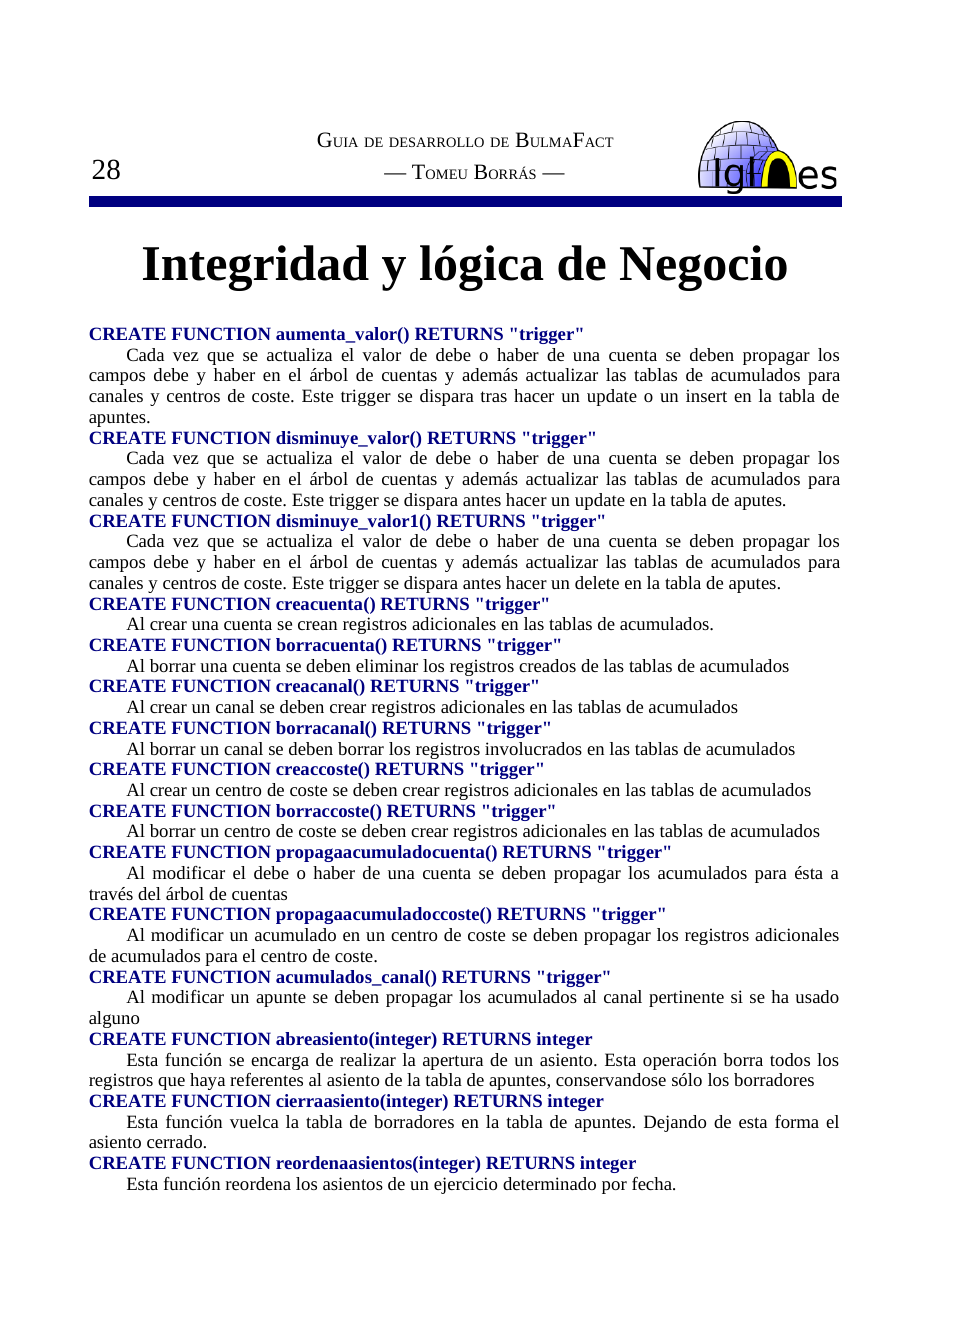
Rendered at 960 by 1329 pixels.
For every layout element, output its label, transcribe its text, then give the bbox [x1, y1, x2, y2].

text CREATE FUNCTION acumulados_canal() RETURNS "trigger" [88, 966, 842, 987]
text CREATE FUNCTION aumenta_valor() RETURNS "trigger" [88, 324, 842, 344]
text Al crear un centro de coste se deben crear registros adicionales en las tablas de acumulados [88, 780, 842, 800]
text Esta función reordena los asientos de un ejercicio determinado por fecha. [88, 1173, 842, 1194]
text CREATE FUNCTION creaccoste() RETURNS "trigger" [88, 759, 842, 780]
text Esta función vuelca la tabla de borradores en la tabla de apuntes. Dejando de esta forma el asiento cerrado. [88, 1111, 842, 1153]
text CREATE FUNCTION reordenaasientos(integer) RETURNS integer [88, 1153, 842, 1173]
text CREATE FUNCTION cierraasiento(integer) RETURNS integer [88, 1091, 842, 1111]
text Cada vez que se actualiza el valor de debe o haber de una cuenta se deben propagar los campos debe y haber en el árbol de cuentas y además actualizar las tablas de acumulados para canales y centros de coste. Este trigger se dispara antes hacer un delete en la tabla de aputes. [88, 531, 842, 593]
text CREATE FUNCTION borraccoste() RETURNS "trigger" [88, 800, 842, 821]
text Al modificar el debe o haber de una cuenta se deben propagar los acumulados para ésta a través del árbol de cuentas [88, 863, 842, 904]
text Al modificar un acumulado en un centro de coste se deben propagar los registros adicionales de acumulados para el centro de coste. [88, 925, 842, 966]
text Al crear un canal se deben crear registros adicionales en las tablas de acumulados [88, 697, 842, 717]
text CREATE FUNCTION creacanal() RETURNS "trigger" [88, 676, 842, 697]
text Cada vez que se actualiza el valor de debe o haber de una cuenta se deben propagar los campos debe y haber en el árbol de cuentas y además actualizar las tablas de acumulados para canales y centros de coste. Este trigger se dispara antes hacer un update en la tabla de aputes. [88, 448, 842, 510]
text CREATE FUNCTION propagaacumuladocuenta() RETURNS "trigger" [88, 842, 842, 863]
text CREATE FUNCTION abreasiento(integer) RETURNS integer [88, 1028, 842, 1049]
text Esta función se encarga de realizar la apertura de un asiento. Esta operación borra todos los registros que haya referentes al asiento de la tabla de apuntes, conservandose sólo los borradores [88, 1049, 842, 1091]
text Al crear una cuenta se crean registros adicionales en las tablas de acumulados. [88, 614, 842, 634]
picture [698, 121, 837, 194]
text Cada vez que se actualiza el valor de debe o haber de una cuenta se deben propagar los campos debe y haber en el árbol de cuentas y además actualizar las tablas de acumulados para canales y centros de coste. Este trigger se dispara tras hacer un update o un insert en la tabla de apuntes. [88, 344, 842, 427]
text CREATE FUNCTION creacuenta() RETURNS "trigger" [88, 593, 842, 614]
text CREATE FUNCTION propagaacumuladoccoste() RETURNS "trigger" [88, 904, 842, 925]
text Al modificar un apunte se deben propagar los acumulados al canal pertinente si se ha usado alguno [88, 987, 842, 1028]
text Al borrar un centro de coste se deben crear registros adicionales en las tablas de acumulados [88, 821, 842, 842]
text CREATE FUNCTION disminuye_valor() RETURNS "trigger" [88, 427, 842, 448]
text CREATE FUNCTION disminuye_valor1() RETURNS "trigger" [88, 510, 842, 531]
text Al borrar un canal se deben borrar los registros involucrados en las tablas de acumulados [88, 738, 842, 759]
text CREATE FUNCTION borracanal() RETURNS "trigger" [88, 717, 842, 738]
title Integridad y lógica de Negocio [88, 236, 842, 291]
text CREATE FUNCTION borracuenta() RETURNS "trigger" [88, 634, 842, 655]
text Al borrar una cuenta se deben eliminar los registros creados de las tablas de acumulados [88, 655, 842, 676]
